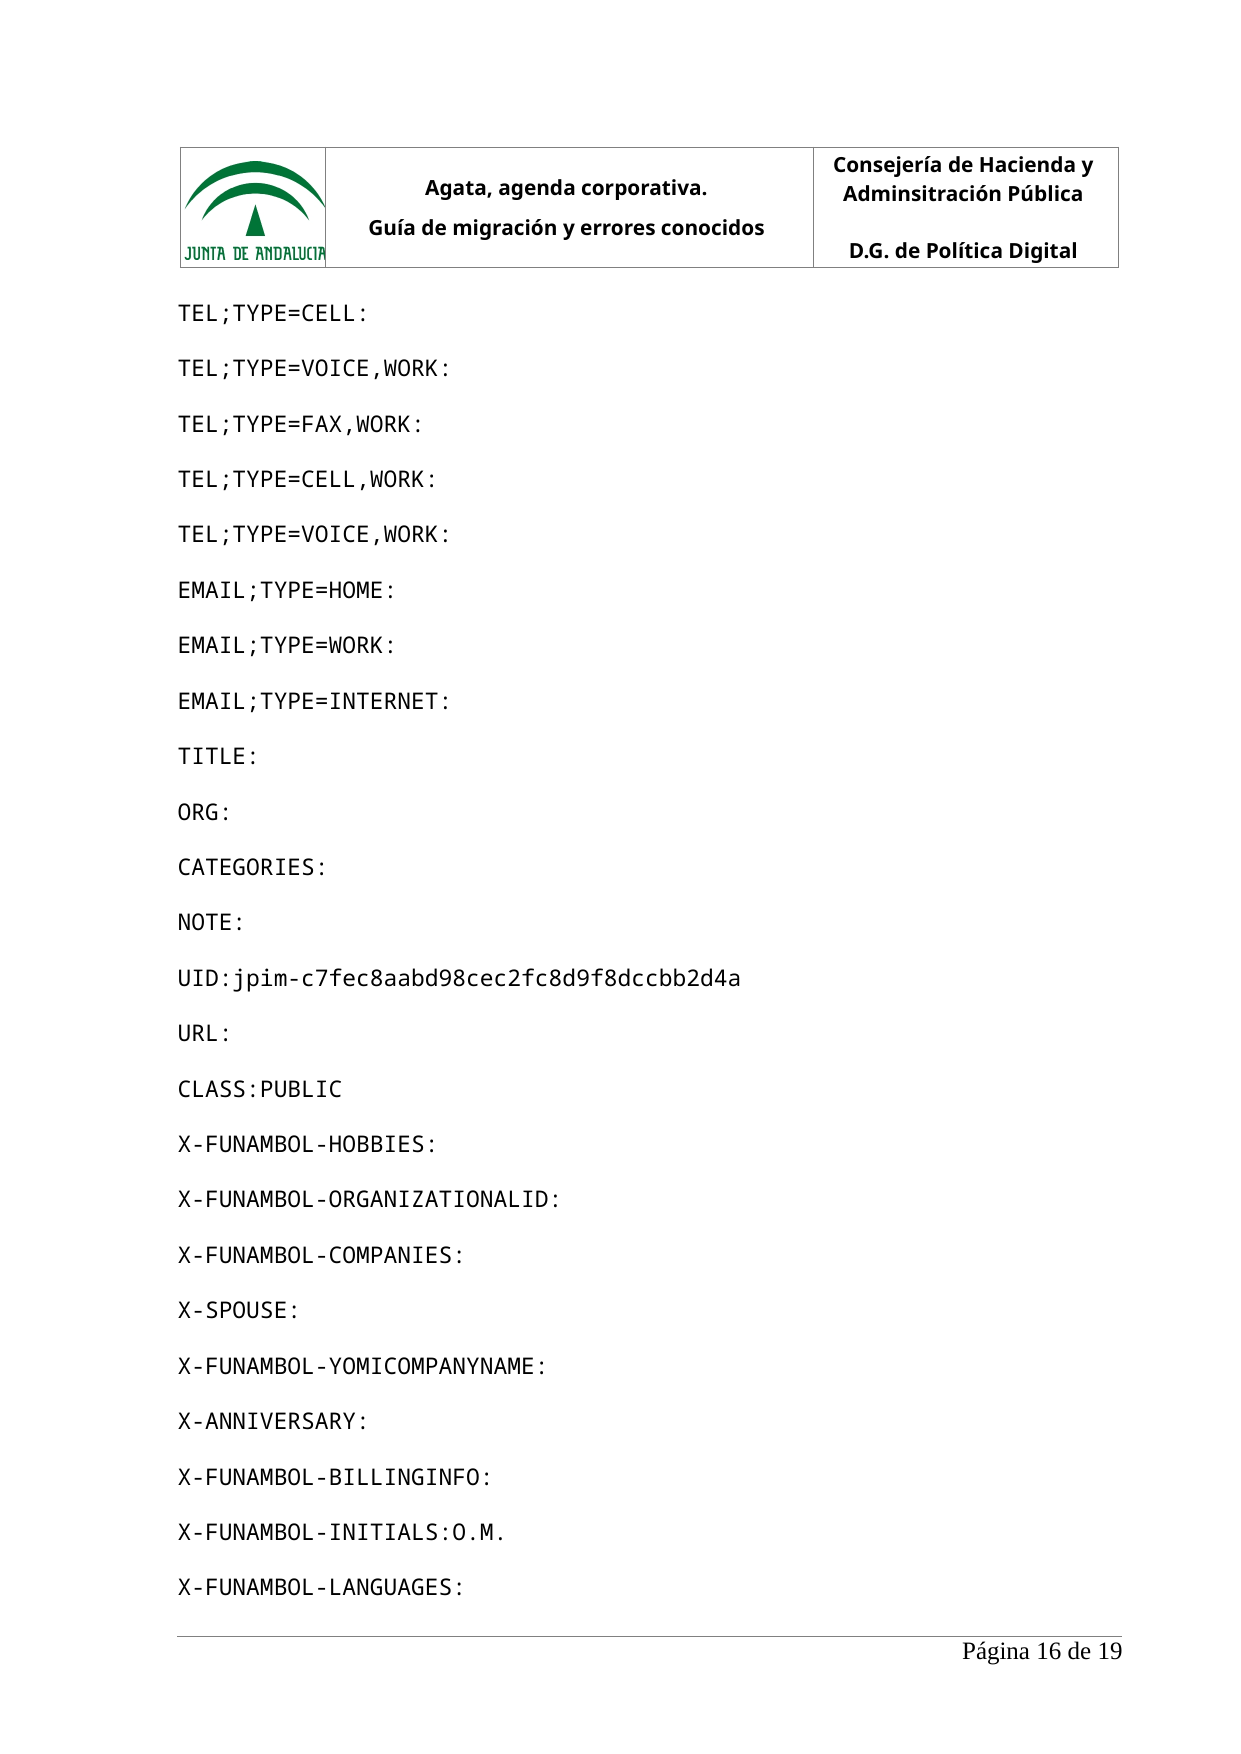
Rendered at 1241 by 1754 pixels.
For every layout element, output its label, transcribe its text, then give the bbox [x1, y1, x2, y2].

text EMAIL;TYPE=HOME: [177, 574, 1122, 605]
text EMAIL;TYPE=INTERNET: [177, 684, 1122, 716]
text NOTE: [177, 906, 1122, 937]
text X-FUNAMBOL-HOBBIES: [177, 1128, 1122, 1159]
text URL: [177, 1017, 1122, 1048]
text CATEGORIES: [177, 851, 1122, 882]
text X-SPOUSE: [177, 1294, 1122, 1325]
text ORG: [177, 795, 1122, 827]
text X-FUNAMBOL-ORGANIZATIONALID: [177, 1183, 1122, 1214]
text X-FUNAMBOL-INITIALS:O.M. [177, 1516, 1122, 1547]
text X-FUNAMBOL-LANGUAGES: [177, 1571, 1122, 1602]
text TITLE: [177, 740, 1122, 771]
text CLASS:PUBLIC [177, 1072, 1122, 1104]
text EMAIL;TYPE=WORK: [177, 629, 1122, 660]
text X-FUNAMBOL-BILLINGINFO: [177, 1460, 1122, 1492]
text TEL;TYPE=VOICE,WORK: [177, 518, 1122, 549]
text TEL;TYPE=VOICE,WORK: [177, 352, 1122, 383]
text X-FUNAMBOL-YOMICOMPANYNAME: [177, 1349, 1122, 1381]
text TEL;TYPE=CELL: [177, 297, 1122, 328]
text TEL;TYPE=FAX,WORK: [177, 407, 1122, 439]
text TEL;TYPE=CELL,WORK: [177, 463, 1122, 494]
text UID:jpim-c7fec8aabd98cec2fc8d9f8dccbb2d4a [177, 962, 1122, 993]
text X-FUNAMBOL-COMPANIES: [177, 1239, 1122, 1270]
text X-ANNIVERSARY: [177, 1405, 1122, 1436]
picture [184, 161, 325, 260]
